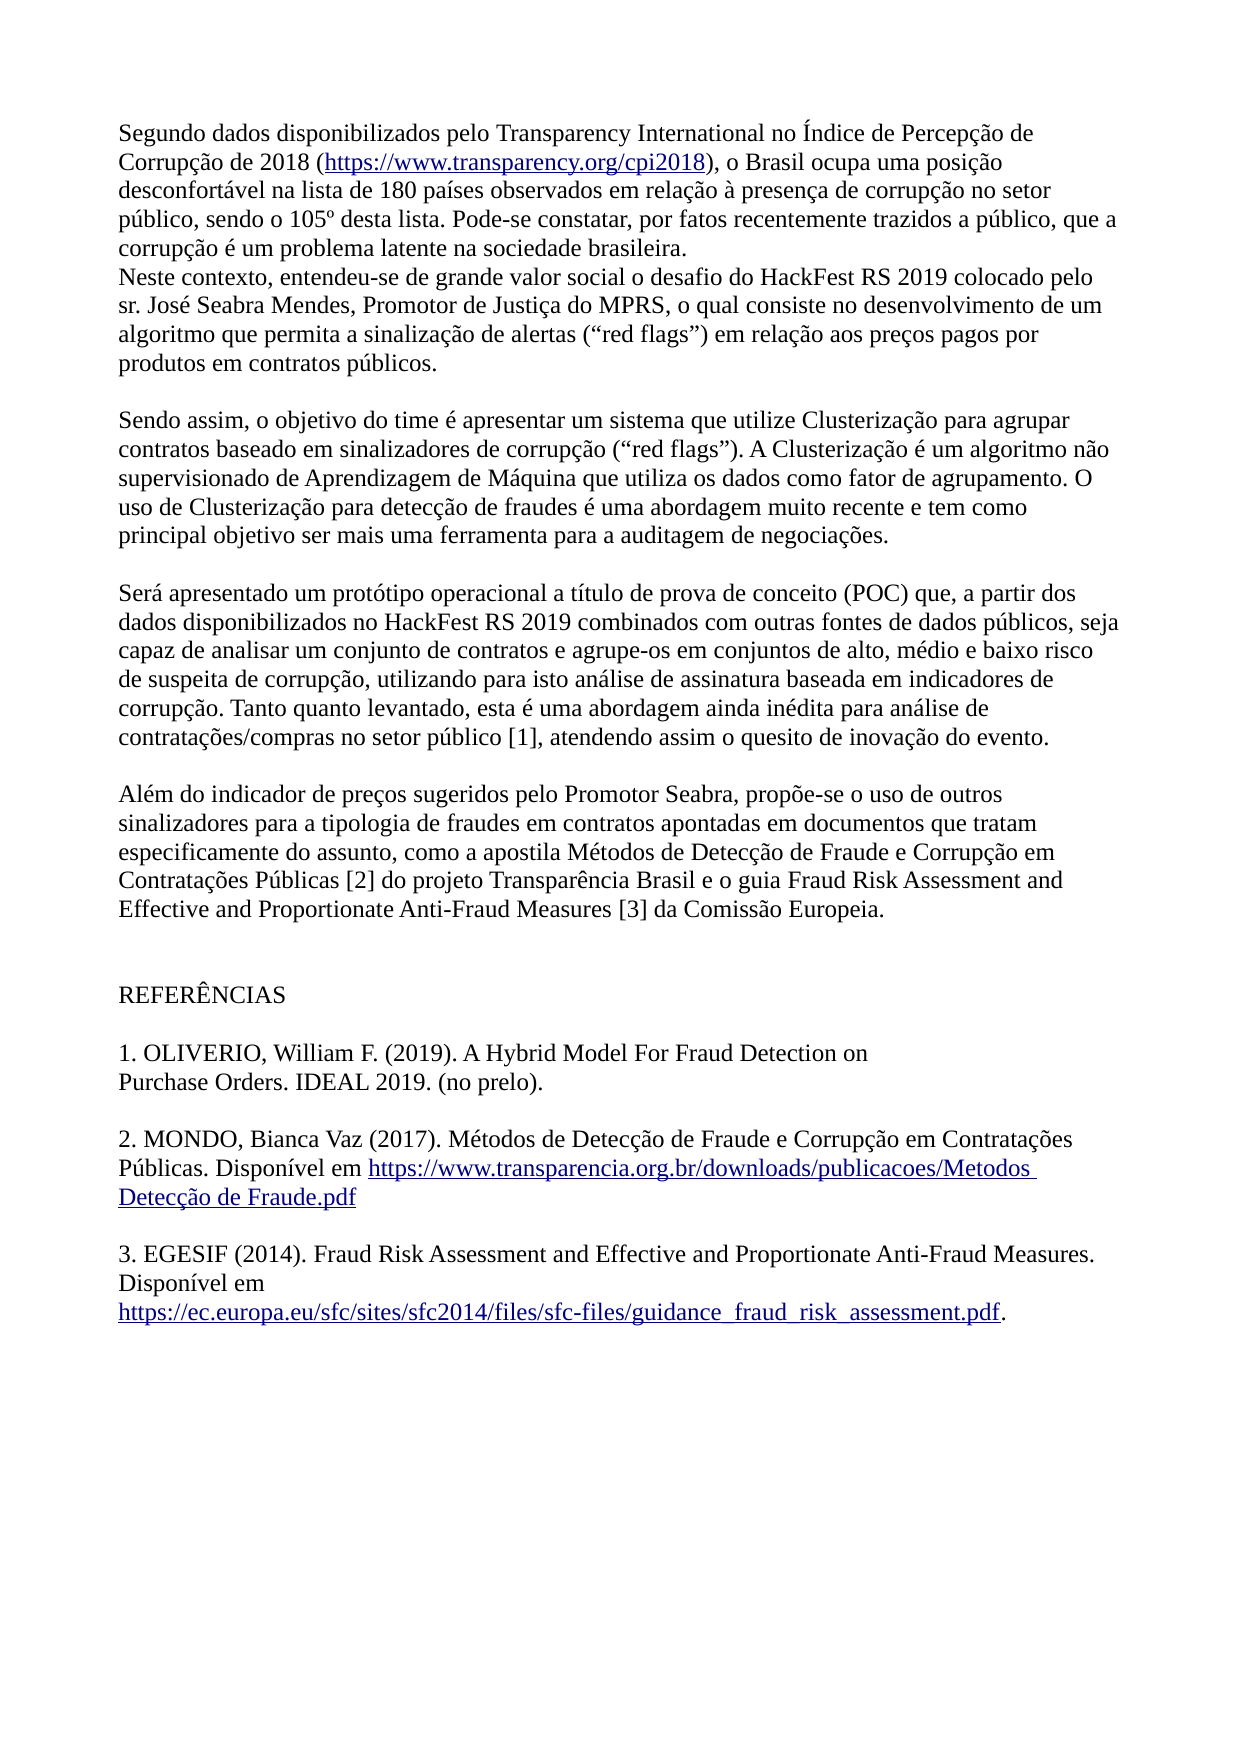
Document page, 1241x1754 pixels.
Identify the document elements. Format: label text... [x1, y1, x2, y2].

text Além do indicador de preços sugeridos pelo Promotor Seabra, propõe-se o uso de outros sinalizadores para a tipologia de fraudes em contratos apontadas em documentos que tratam especificamente do assunto, como a apostila Métodos de Detecção de Fraude e Corrupção em Contratações Públicas [2] do projeto Transparência Brasil e o guia Fraud Risk Assessment and Effective and Proportionate Anti-Fraud Measures [3] da Comissão Europeia. [118, 779, 1122, 923]
text REFERÊNCIAS [118, 981, 1122, 1009]
text Purchase Orders. IDEAL 2019. (no prelo). [118, 1067, 1122, 1096]
text 3. EGESIF (2014). Fraud Risk Assessment and Effective and Proportionate Anti-Fraud Measures. Disponível em https://ec.europa.eu/sfc/sites/sfc2014/files/sfc-files/guidance_fraud_risk_assessment.pdf. [118, 1239, 1122, 1326]
text Neste contexto, entendeu-se de grande valor social o desafio do HackFest RS 2019 colocado pelo sr. José Seabra Mendes, Promotor de Justiça do MPRS, o qual consiste no desenvolvimento de um algoritmo que permita a sinalização de alertas (“red flags”) em relação aos preços pagos por produtos em contratos públicos. [118, 262, 1122, 377]
text 1. OLIVERIO, William F. (2019). A Hybrid Model For Fraud Detection on [118, 1038, 1122, 1067]
text Segundo dados disponibilizados pelo Transparency International no Índice de Percepção de Corrupção de 2018 (https://www.transparency.org/cpi2018), o Brasil ocupa uma posição desconfortável na lista de 180 países observados em relação à presença de corrupção no setor público, sendo o 105º desta lista. Pode-se constatar, por fatos recentemente trazidos a público, que a corrupção é um problema latente na sociedade brasileira. [118, 118, 1122, 262]
text Será apresentado um protótipo operacional a título de prova de conceito (POC) que, a partir dos dados disponibilizados no HackFest RS 2019 combinados com outras fontes de dados públicos, seja capaz de analisar um conjunto de contratos e agrupe-os em conjuntos de alto, médio e baixo risco de suspeita de corrupção, utilizando para isto análise de assinatura baseada em indicadores de corrupção. Tanto quanto levantado, esta é uma abordagem ainda inédita para análise de contratações/compras no setor público [1], atendendo assim o quesito de inovação do evento. [118, 578, 1122, 751]
text Sendo assim, o objetivo do time é apresentar um sistema que utilize Clusterização para agrupar contratos baseado em sinalizadores de corrupção (“red flags”). A Clusterização é um algoritmo não supervisionado de Aprendizagem de Máquina que utiliza os dados como fator de agrupamento. O uso de Clusterização para detecção de fraudes é uma abordagem muito recente e tem como principal objetivo ser mais uma ferramenta para a auditagem de negociações. [118, 406, 1122, 549]
text 2. MONDO, Bianca Vaz (2017). Métodos de Detecção de Fraude e Corrupção em Contratações Públicas. Disponível em https://www.transparencia.org.br/downloads/publicacoes/Metodos Detecção de Fraude.pdf [118, 1124, 1122, 1211]
